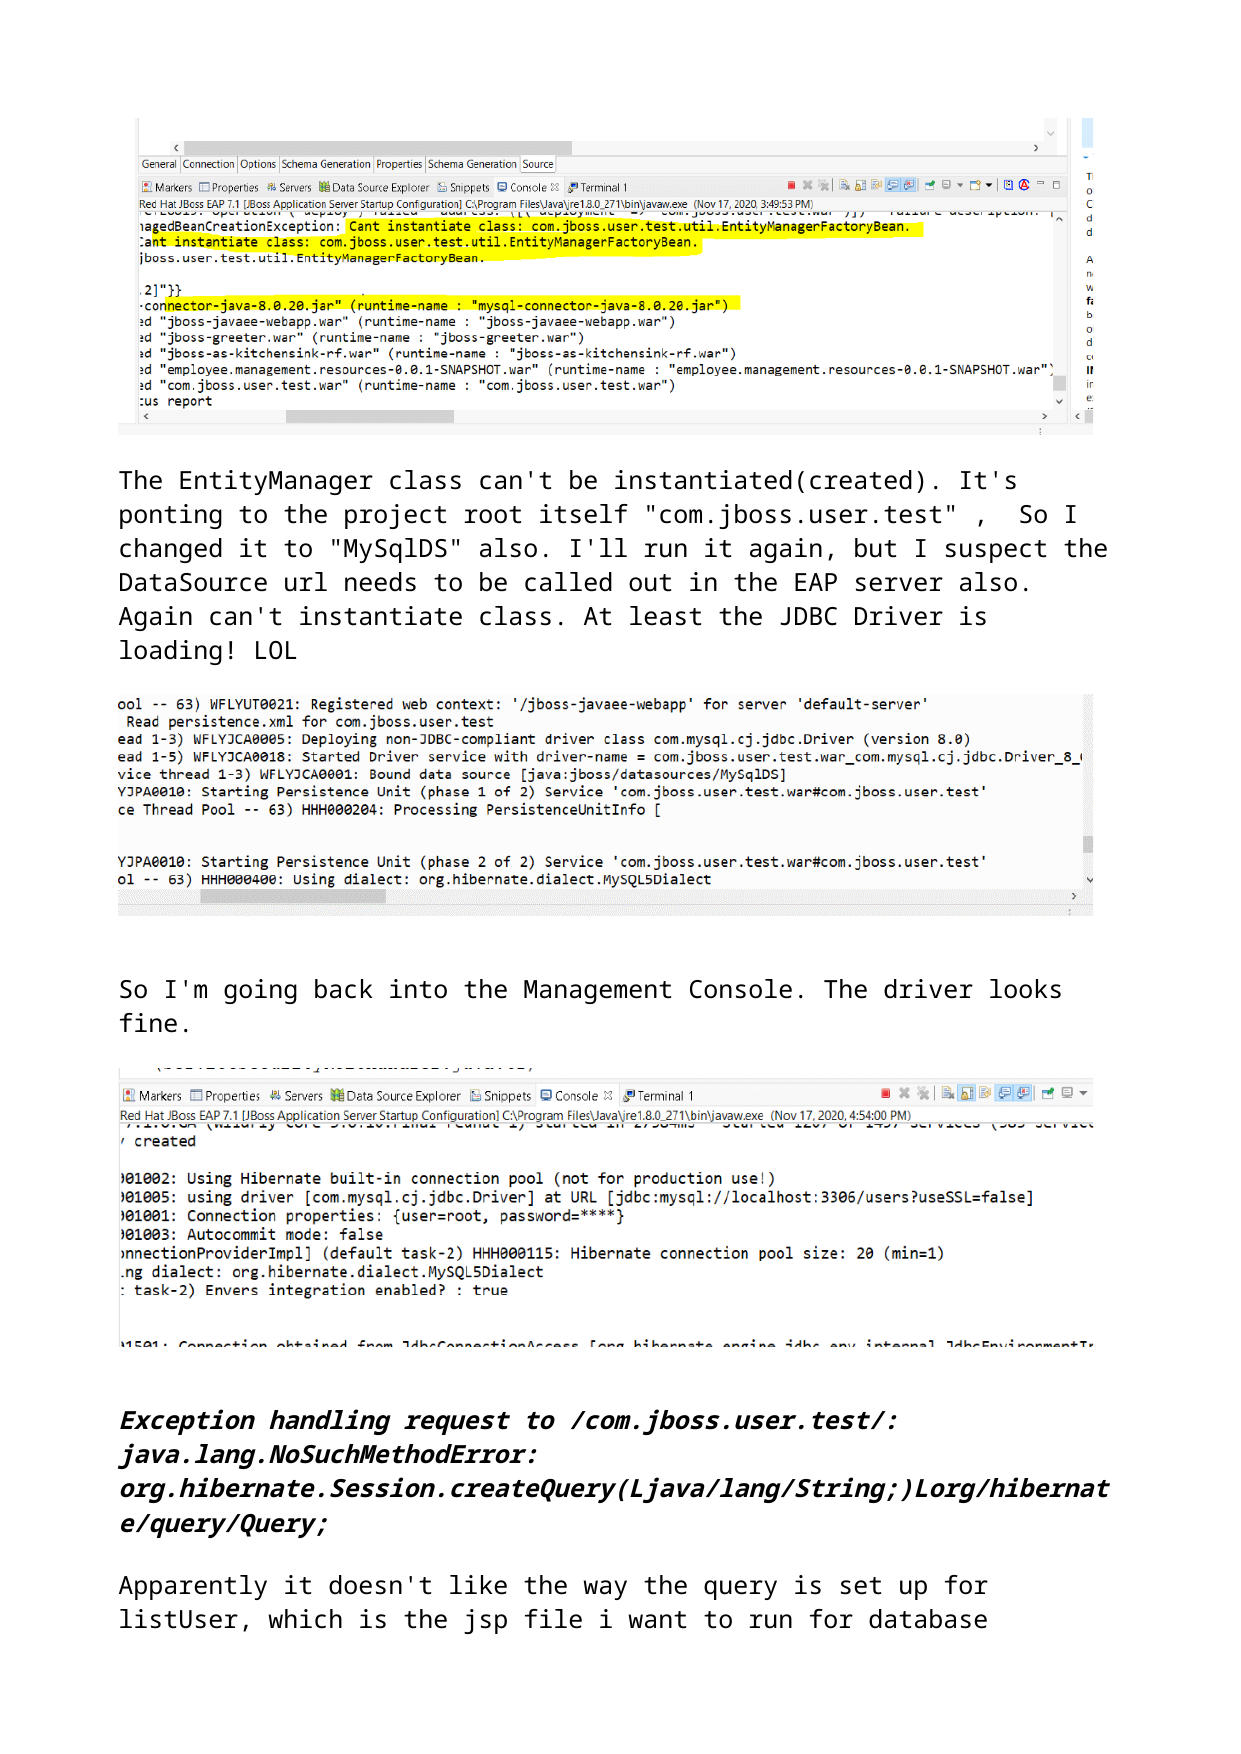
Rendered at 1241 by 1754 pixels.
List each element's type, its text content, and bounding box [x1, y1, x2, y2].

text Exception handling request to /com.jboss.user.test/: java.lang.NoSuchMethodError: org.hibernate.Session.createQuery(Ljava/lang/String;)Lorg/hibernate/query/Query; [118, 1403, 1122, 1539]
text The EntityManager class can't be instantiated(created). It's ponting to the project root itself "com.jboss.user.test" , So I changed it to "MySqlDS" also. I'll run it again, but I suspect the DataSource url needs to be called out in the EAP server also. Again can't instantiate class. At least the JDBC Driver is loading! LOL [118, 462, 1122, 667]
text Apparently it doesn't like the way the query is set up for listUser, which is the jsp file i want to run for database [118, 1567, 1122, 1635]
text So I'm going back into the Management Console. The driver looks fine. [118, 972, 1122, 1040]
